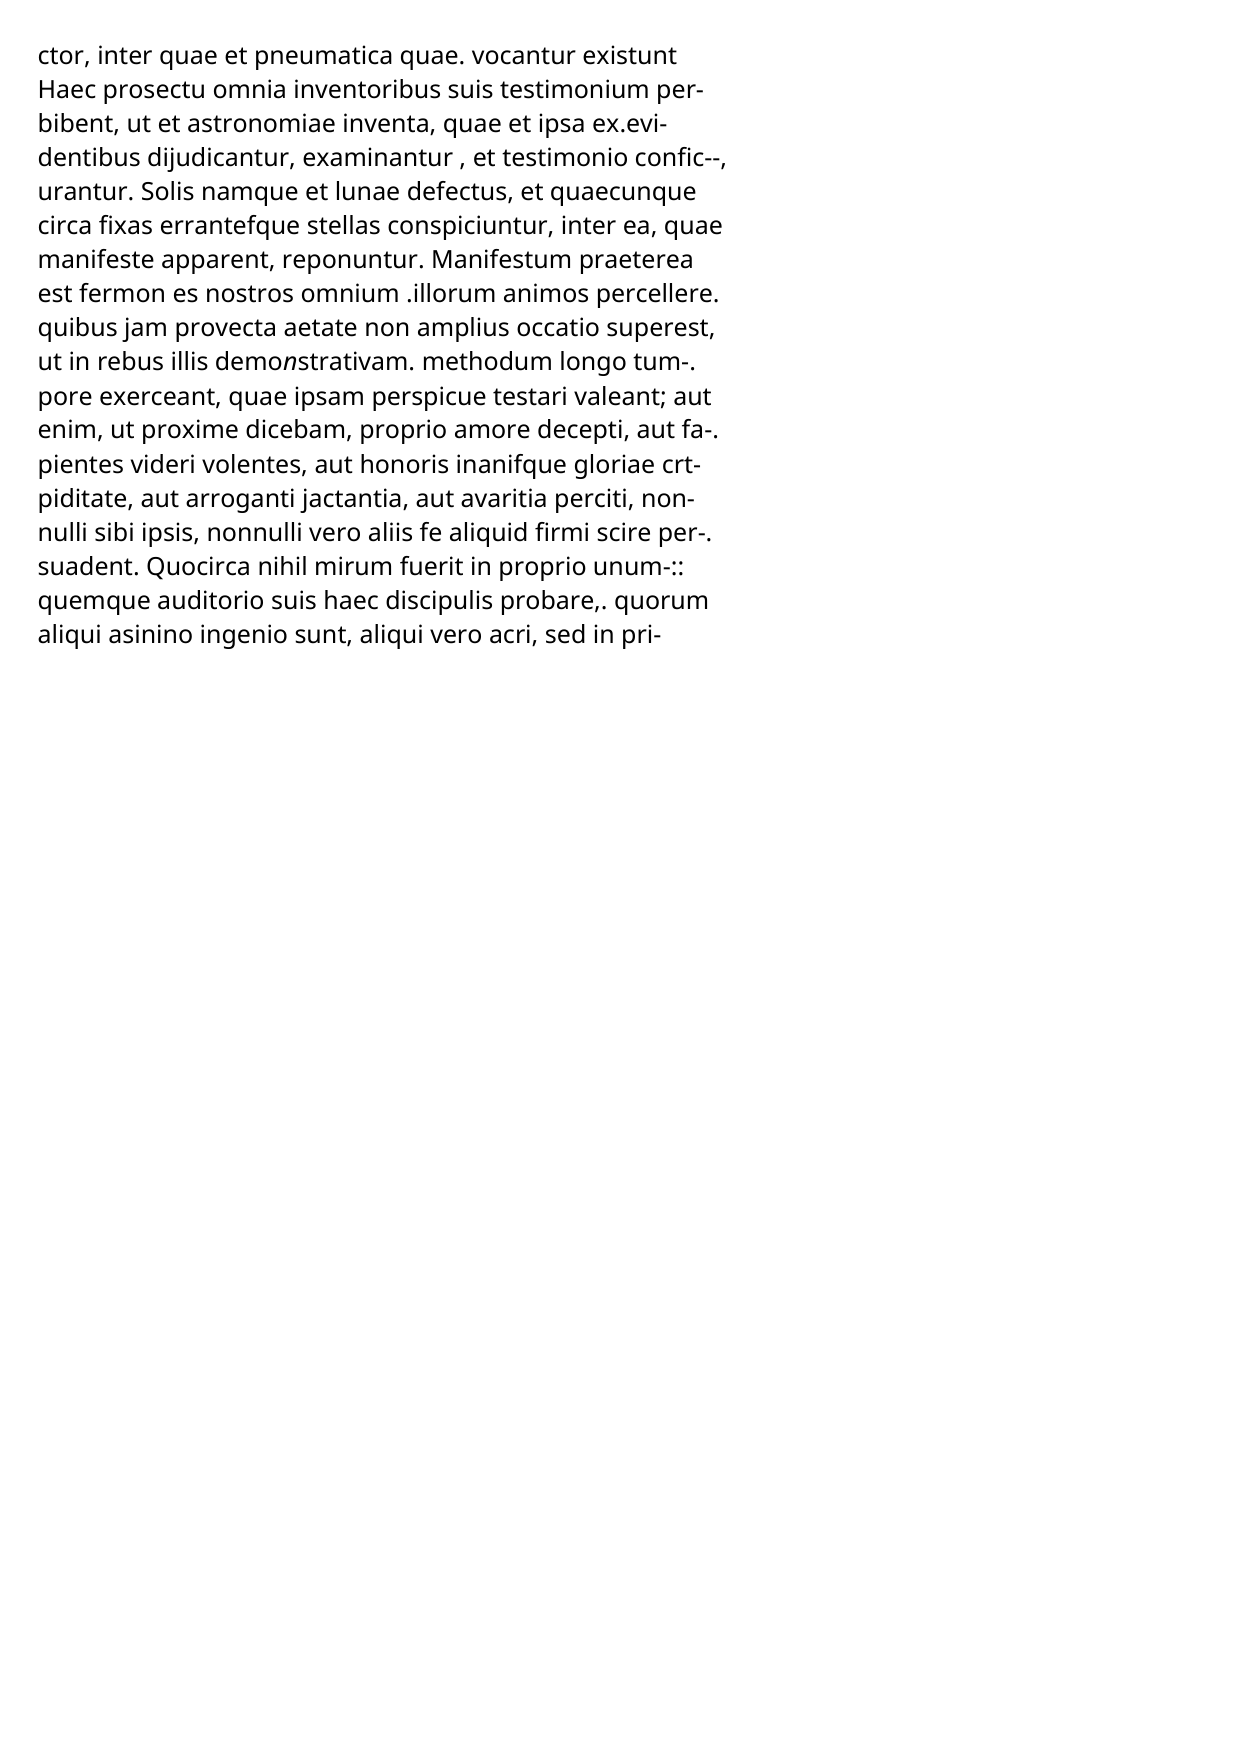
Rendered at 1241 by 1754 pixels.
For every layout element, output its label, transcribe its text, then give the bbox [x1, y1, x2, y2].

text ctor, inter quae et pneumatica quae. vocantur existunt Haec prosectu omnia inventoribus suis testimonium per- bibent, ut et astronomiae inventa, quae et ipsa ex.evi- dentibus dijudicantur, examinantur , et testimonio confic--, urantur. Solis namque et lunae defectus, et quaecunque circa fixas errantefque stellas conspiciuntur, inter ea, quae manifeste apparent, reponuntur. Manifestum praeterea est fermon es nostros omnium .illorum animos percellere. quibus jam provecta aetate non amplius occatio superest, ut in rebus illis demonstrativam. methodum longo tum-. pore exerceant, quae ipsam perspicue testari valeant; aut enim, ut proxime dicebam, proprio amore decepti, aut fa-. pientes videri volentes, aut honoris inanifque gloriae crt- piditate, aut arroganti jactantia, aut avaritia perciti, non- nulli sibi ipsis, nonnulli vero aliis fe aliquid firmi scire per-. suadent. Quocirca nihil mirum fuerit in proprio unum-:: quemque auditorio suis haec discipulis probare,. quorum aliqui asinino ingenio sunt, aliqui vero acri, sed in pri- [37, 37, 1203, 651]
